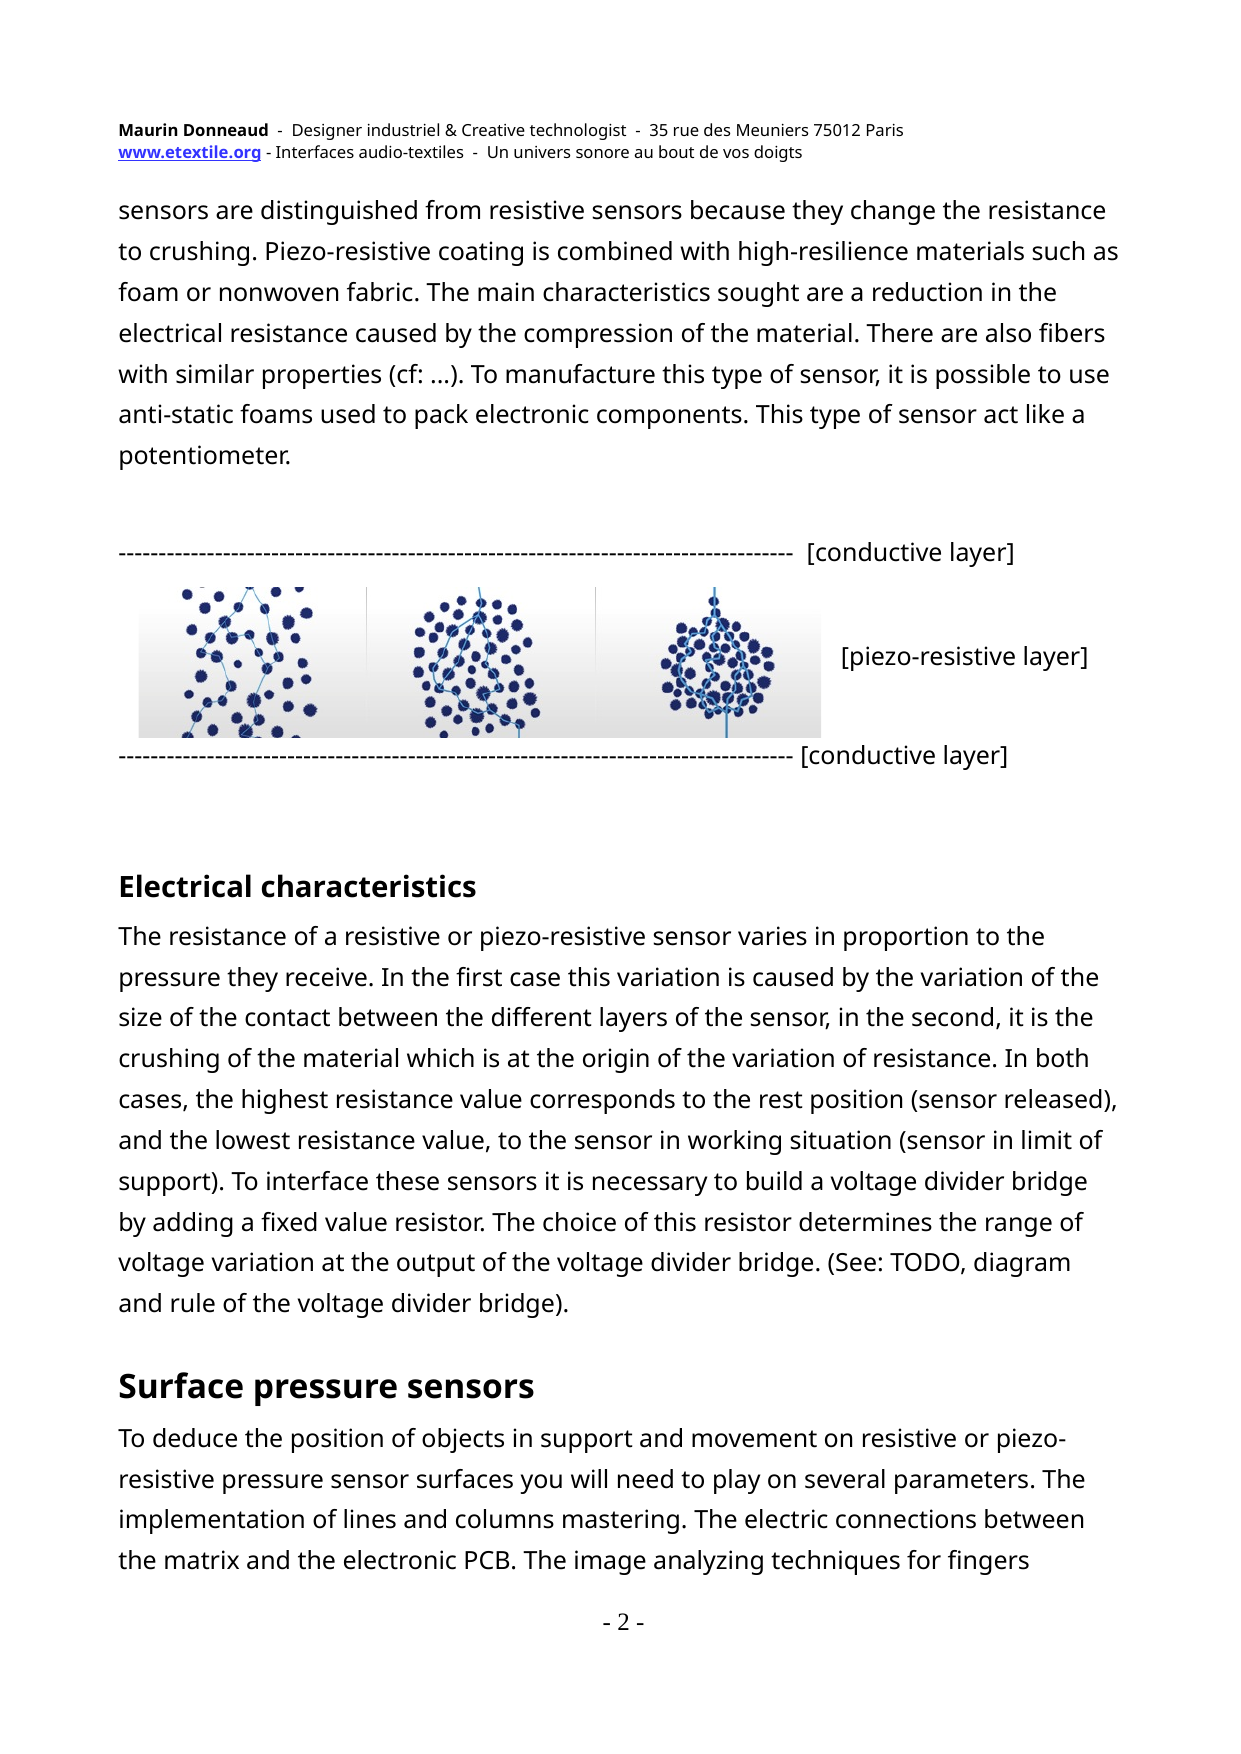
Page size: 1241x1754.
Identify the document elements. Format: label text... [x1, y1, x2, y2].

subtitle [118, 604, 138, 672]
text ------------------------------------------------------------------------------------ [conductive layer] [118, 493, 1122, 568]
subtitle Electrical characteristics [118, 866, 1122, 906]
subtitle Surface pressure sensors [118, 1362, 1122, 1408]
text sensors are distinguished from resistive sensors because they change the resistance to crushing. Piezo-resistive coating is combined with high-resilience materials such as foam or nonwoven fabric. The main characteristics sought are a reduction in the electrical resistance caused by the compression of the material. There are also fibers with similar properties (cf: ...). To manufacture this type of sensor, it is possible to use anti-static foams used to pack electronic components. This type of sensor act like a potentiometer. [118, 193, 1122, 472]
subtitle ------------------------------------------------------------------------------------ [conductive layer] [118, 699, 1122, 772]
text The resistance of a resistive or piezo-resistive sensor varies in proportion to the pressure they receive. In the first case this variation is caused by the variation of the size of the contact between the different layers of the sensor, in the second, it is the crushing of the material which is at the origin of the variation of resistance. In both cases, the highest resistance value corresponds to the rest position (sensor released), and the lowest resistance value, to the sensor in working situation (sensor in limit of support). To interface these sensors it is necessary to build a voltage divider bridge by adding a fixed value resistor. The choice of this resistor determines the range of voltage variation at the output of the voltage divider bridge. (See: TODO, diagram and rule of the voltage divider bridge). [118, 918, 1122, 1320]
subtitle [piezo-resistive layer] [822, 604, 1122, 672]
picture [138, 587, 822, 738]
text To deduce the position of objects in support and movement on resistive or piezo-resistive pressure sensor surfaces you will need to play on several parameters. The implementation of lines and columns mastering. The electric connections between the matrix and the electronic PCB. The image analyzing techniques for fingers [118, 1420, 1122, 1577]
